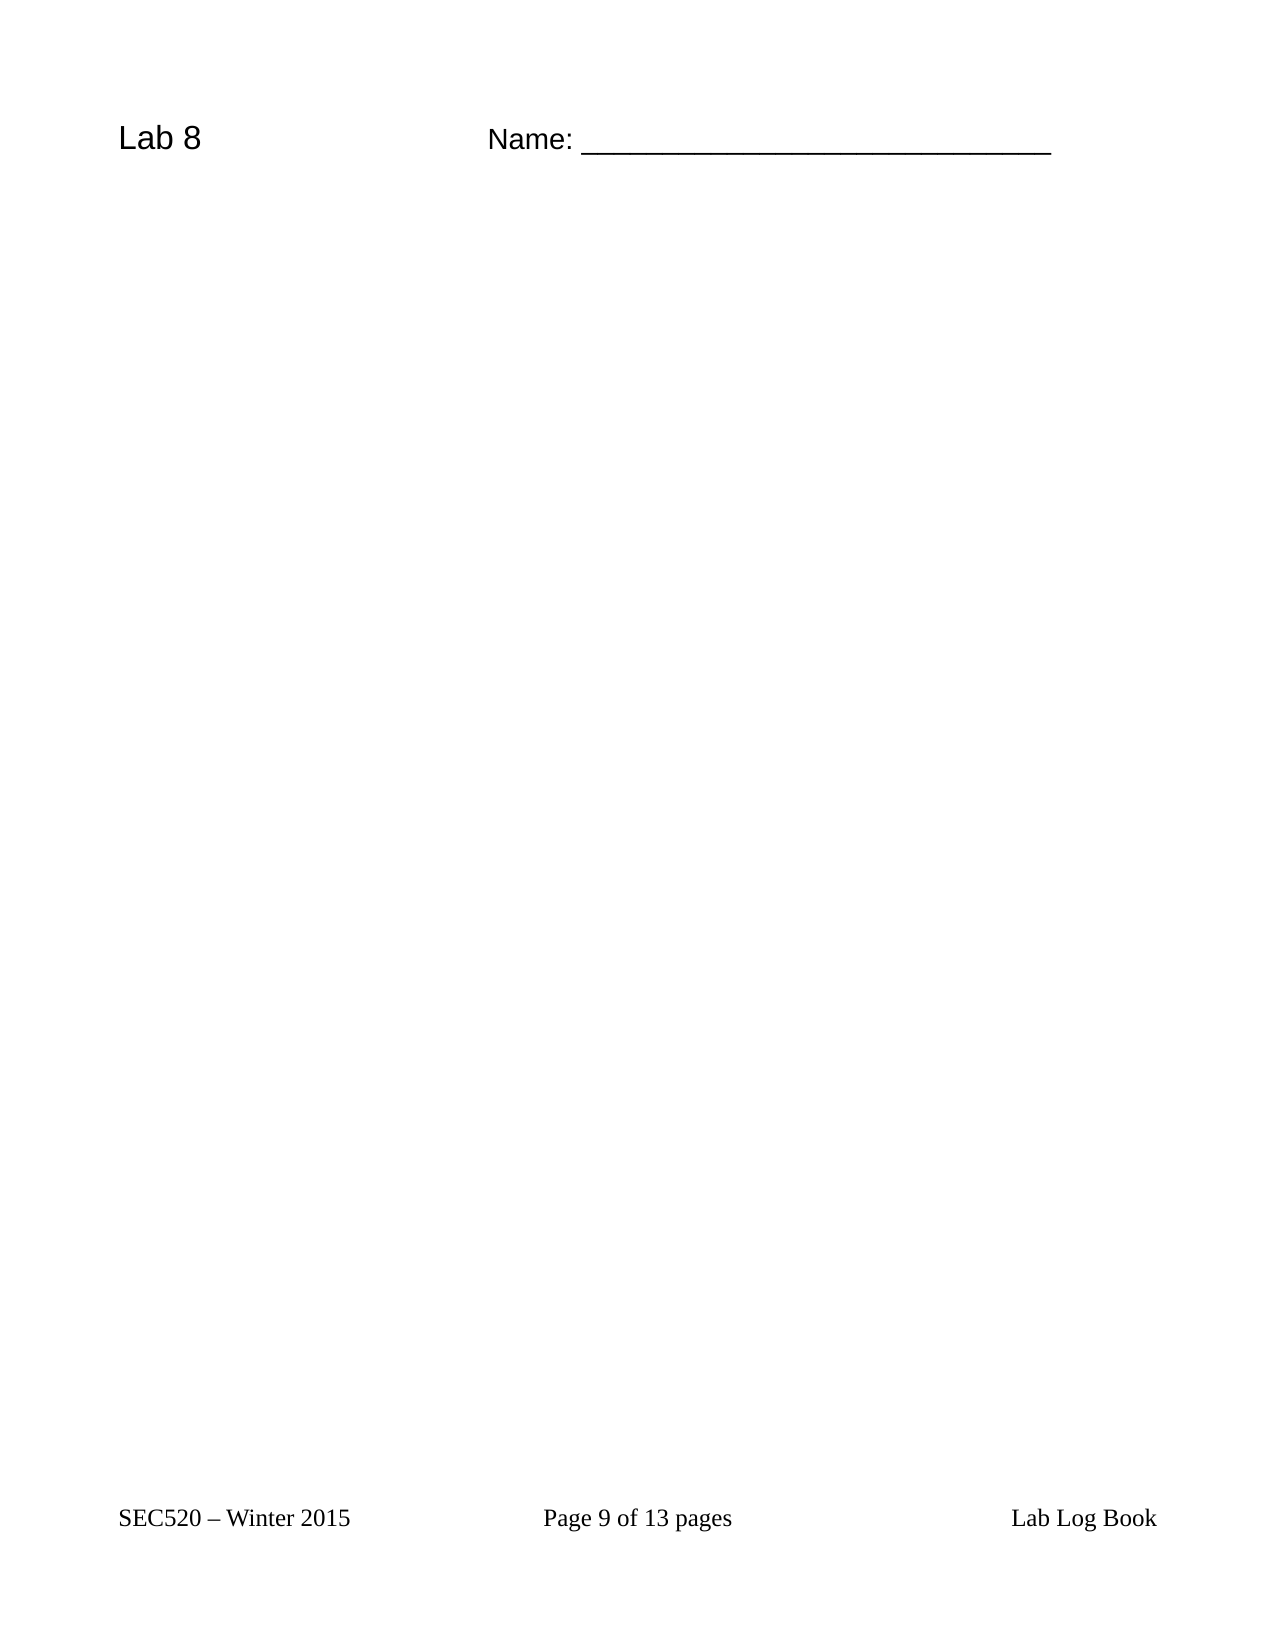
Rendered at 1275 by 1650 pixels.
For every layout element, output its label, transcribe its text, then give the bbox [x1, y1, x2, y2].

text Lab 8 Name: _____________________________ [118, 118, 1157, 157]
